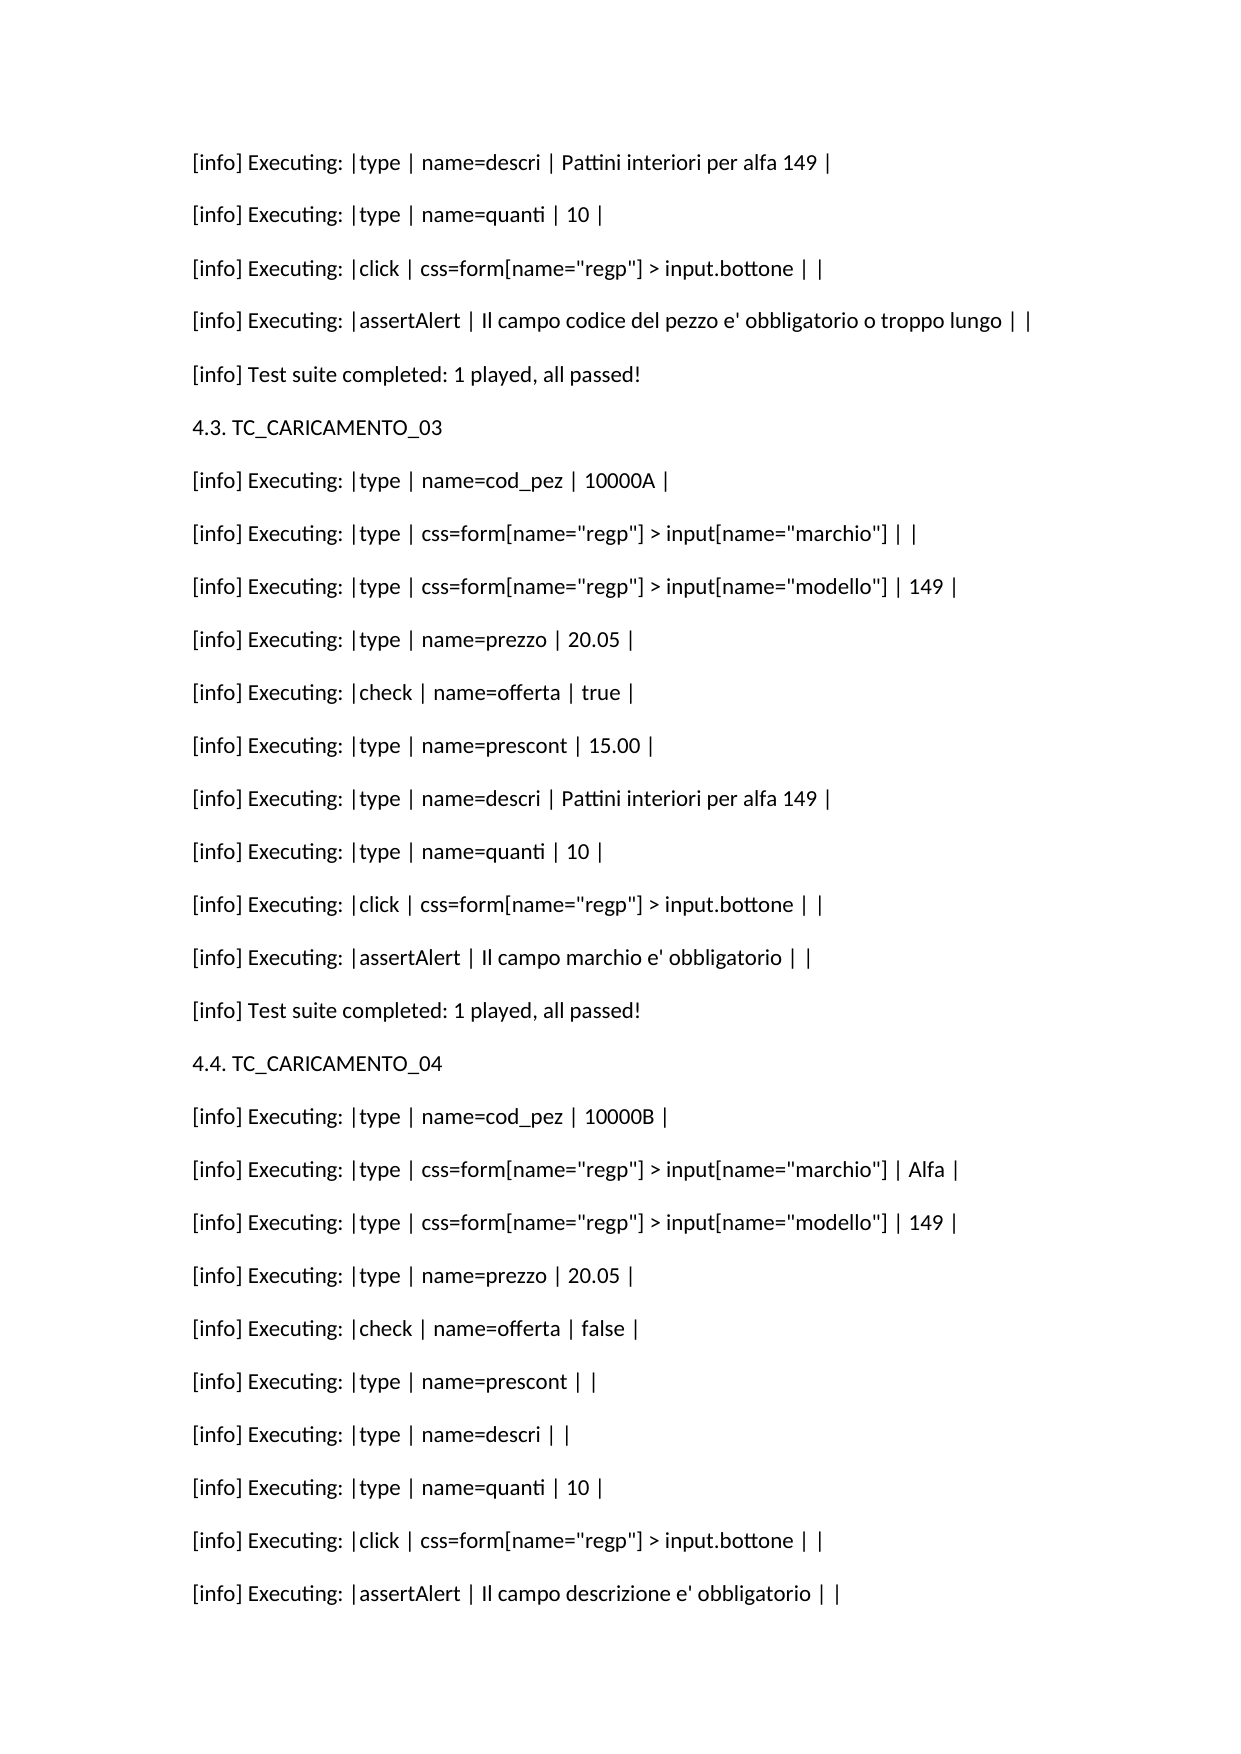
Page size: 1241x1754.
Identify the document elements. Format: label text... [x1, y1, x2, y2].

text 4.3. TC_CARICAMENTO_03 [192, 413, 1122, 441]
text [info] Executing: |type | css=form[name="regp"] > input[name="marchio"] | | [192, 519, 1122, 547]
text [info] Executing: |type | name=quanti | 10 | [192, 201, 1122, 229]
text [info] Executing: |type | name=quanti | 10 | [192, 1473, 1122, 1501]
text [info] Test suite completed: 1 played, all passed! [192, 360, 1122, 388]
text [info] Executing: |type | name=prezzo | 20.05 | [192, 1261, 1122, 1289]
text [info] Executing: |type | name=descri | | [192, 1420, 1122, 1448]
text [info] Executing: |type | name=prescont | 15.00 | [192, 731, 1122, 759]
text [info] Executing: |assertAlert | Il campo codice del pezzo e' obbligatorio o troppo lungo | | [192, 307, 1122, 335]
text [info] Executing: |type | name=cod_pez | 10000A | [192, 466, 1122, 494]
text 4.4. TC_CARICAMENTO_04 [192, 1049, 1122, 1077]
text [info] Executing: |assertAlert | Il campo descrizione e' obbligatorio | | [192, 1579, 1122, 1607]
text [info] Executing: |type | css=form[name="regp"] > input[name="modello"] | 149 | [192, 572, 1122, 600]
text [info] Executing: |click | css=form[name="regp"] > input.bottone | | [192, 1526, 1122, 1554]
text [info] Executing: |type | name=descri | Pattini interiori per alfa 149 | [192, 148, 1122, 176]
text [info] Executing: |type | name=descri | Pattini interiori per alfa 149 | [192, 784, 1122, 812]
text [info] Test suite completed: 1 played, all passed! [192, 996, 1122, 1024]
text [info] Executing: |type | css=form[name="regp"] > input[name="marchio"] | Alfa | [192, 1155, 1122, 1183]
text [info] Executing: |check | name=offerta | true | [192, 678, 1122, 706]
text [info] Executing: |type | css=form[name="regp"] > input[name="modello"] | 149 | [192, 1208, 1122, 1236]
text [info] Executing: |click | css=form[name="regp"] > input.bottone | | [192, 254, 1122, 282]
text [info] Executing: |type | name=prezzo | 20.05 | [192, 625, 1122, 653]
text [info] Executing: |check | name=offerta | false | [192, 1314, 1122, 1342]
text [info] Executing: |click | css=form[name="regp"] > input.bottone | | [192, 890, 1122, 918]
text [info] Executing: |type | name=prescont | | [192, 1367, 1122, 1395]
text [info] Executing: |assertAlert | Il campo marchio e' obbligatorio | | [192, 943, 1122, 971]
text [info] Executing: |type | name=quanti | 10 | [192, 837, 1122, 865]
text [info] Executing: |type | name=cod_pez | 10000B | [192, 1102, 1122, 1130]
